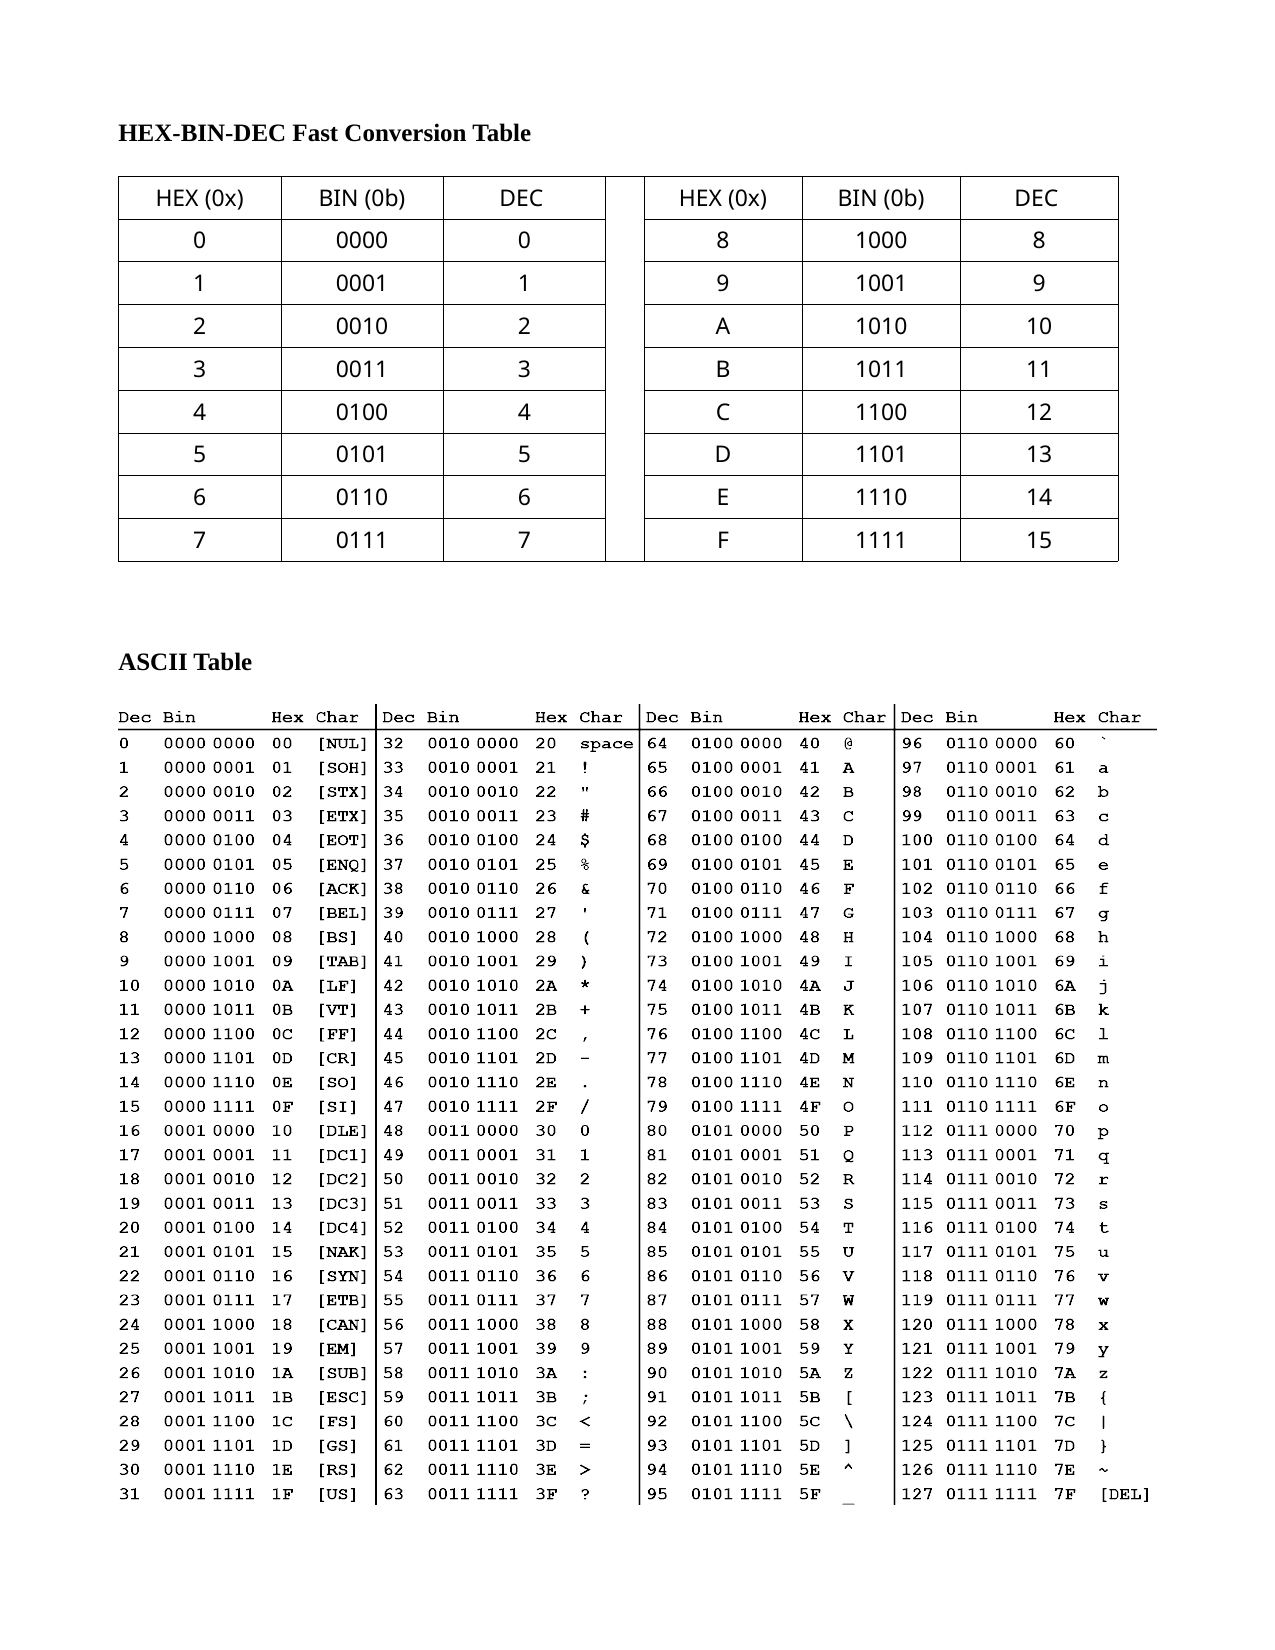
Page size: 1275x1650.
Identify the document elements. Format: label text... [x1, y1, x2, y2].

table_cell A [645, 305, 802, 347]
table_cell 1 [119, 262, 281, 304]
table_cell 10 [961, 305, 1118, 347]
table_header BIN (0b) [282, 177, 443, 218]
table_cell 4 [444, 391, 605, 432]
table_cell 0011 [282, 348, 443, 390]
table_cell 7 [119, 519, 281, 561]
table_cell E [645, 476, 802, 518]
table_cell 1100 [803, 391, 960, 432]
table_cell 8 [645, 220, 802, 261]
table_cell 13 [961, 434, 1118, 475]
table_header HEX (0x) [645, 177, 802, 218]
table_cell C [645, 391, 802, 432]
picture [118, 704, 1157, 1505]
table_cell 9 [645, 262, 802, 304]
table_cell 2 [444, 305, 605, 347]
table_cell 1000 [803, 220, 960, 261]
table_cell 0110 [282, 476, 443, 518]
table_header [606, 177, 644, 561]
table_cell 0010 [282, 305, 443, 347]
table_cell 8 [961, 220, 1118, 261]
table_cell 9 [961, 262, 1118, 304]
table_cell 0000 [282, 220, 443, 261]
table_cell 7 [444, 519, 605, 561]
table_cell 12 [961, 391, 1118, 432]
table_cell 15 [961, 519, 1118, 561]
table_cell D [645, 434, 802, 475]
table_cell 4 [119, 391, 281, 432]
table_cell 0 [444, 220, 605, 261]
table_cell 1011 [803, 348, 960, 390]
table_cell 11 [961, 348, 1118, 390]
table_cell 6 [444, 476, 605, 518]
table_cell 2 [119, 305, 281, 347]
table_cell 0100 [282, 391, 443, 432]
table_header DEC [961, 177, 1118, 218]
table_cell 1111 [803, 519, 960, 561]
table_cell 14 [961, 476, 1118, 518]
table_cell 1010 [803, 305, 960, 347]
table_cell 1110 [803, 476, 960, 518]
table_cell 0 [119, 220, 281, 261]
text ASCII Table [118, 647, 1157, 676]
table_cell F [645, 519, 802, 561]
table_cell 3 [119, 348, 281, 390]
table_header DEC [444, 177, 605, 218]
table_cell 1 [444, 262, 605, 304]
table_cell 1101 [803, 434, 960, 475]
table_cell B [645, 348, 802, 390]
table_cell 3 [444, 348, 605, 390]
table_cell 6 [119, 476, 281, 518]
table_cell 5 [119, 434, 281, 475]
table_cell 0001 [282, 262, 443, 304]
table_cell 5 [444, 434, 605, 475]
text HEX-BIN-DEC Fast Conversion Table [118, 118, 1157, 147]
table_header HEX (0x) [119, 177, 281, 218]
table_cell 0101 [282, 434, 443, 475]
table_cell 1001 [803, 262, 960, 304]
table_cell 0111 [282, 519, 443, 561]
table_header BIN (0b) [803, 177, 960, 218]
